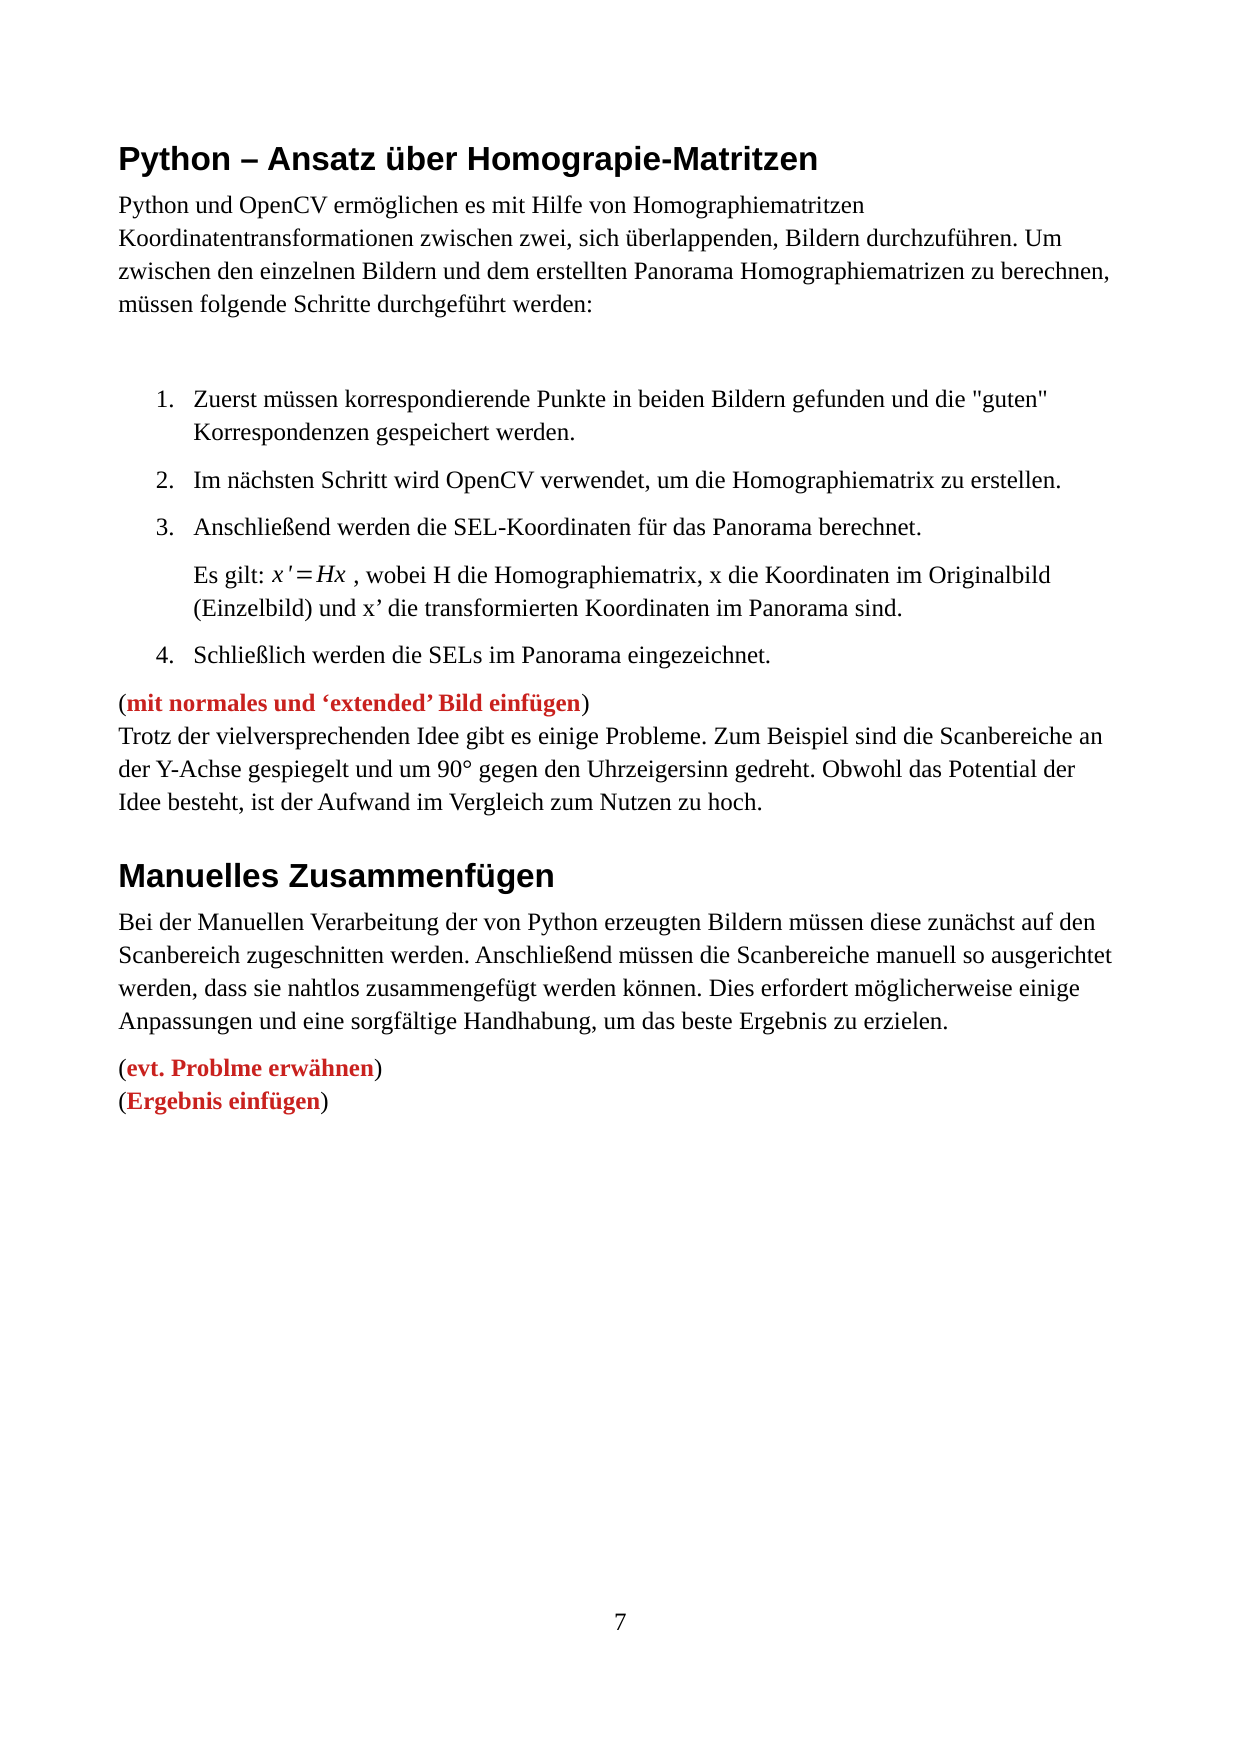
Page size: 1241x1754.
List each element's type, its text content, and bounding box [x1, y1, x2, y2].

subtitle Python – Ansatz über Homograpie-Matritzen [118, 139, 1122, 177]
text (Ergebnis einfügen) [118, 1086, 1122, 1115]
list Im nächsten Schritt wird OpenCV verwendet, um die Homographiematrix zu erstellen. [156, 465, 1122, 493]
subtitle Manuelles Zusammenfügen [118, 856, 1122, 894]
list Anschließend werden die SEL-Koordinaten für das Panorama berechnet. [156, 512, 1122, 541]
list Es gilt: , wobei H die Homographiematrix, x die Koordinaten im Originalbild (Einzelbild) und x’ die transformierten Koordinaten im Panorama sind. [156, 560, 1122, 622]
list Zuerst müssen korrespondierende Punkte in beiden Bildern gefunden und die "guten" Korrespondenzen gespeichert werden. [156, 384, 1122, 446]
text (mit normales und ‘extended’ Bild einfügen) [118, 688, 1122, 717]
text Trotz der vielversprechenden Idee gibt es einige Probleme. Zum Beispiel sind die Scanbereiche an der Y-Achse gespiegelt und um 90° gegen den Uhrzeigersinn gedreht. Obwohl das Potential der Idee besteht, ist der Aufwand im Vergleich zum Nutzen zu hoch. [118, 721, 1122, 816]
text Python und OpenCV ermöglichen es mit Hilfe von Homographiematritzen Koordinatentransformationen zwischen zwei, sich überlappenden, Bildern durchzuführen. Um zwischen den einzelnen Bildern und dem erstellten Panorama Homographiematrizen zu berechnen, müssen folgende Schritte durchgeführt werden: [118, 190, 1122, 318]
list Schließlich werden die SELs im Panorama eingezeichnet. [156, 641, 1122, 669]
text Bei der Manuellen Verarbeitung der von Python erzeugten Bildern müssen diese zunächst auf den Scanbereich zugeschnitten werden. Anschließend müssen die Scanbereiche manuell so ausgerichtet werden, dass sie nahtlos zusammengefügt werden können. Dies erfordert möglicherweise einige Anpassungen und eine sorgfältige Handhabung, um das beste Ergebnis zu erzielen. [118, 907, 1122, 1034]
text (evt. Problme erwähnen) [118, 1053, 1122, 1082]
